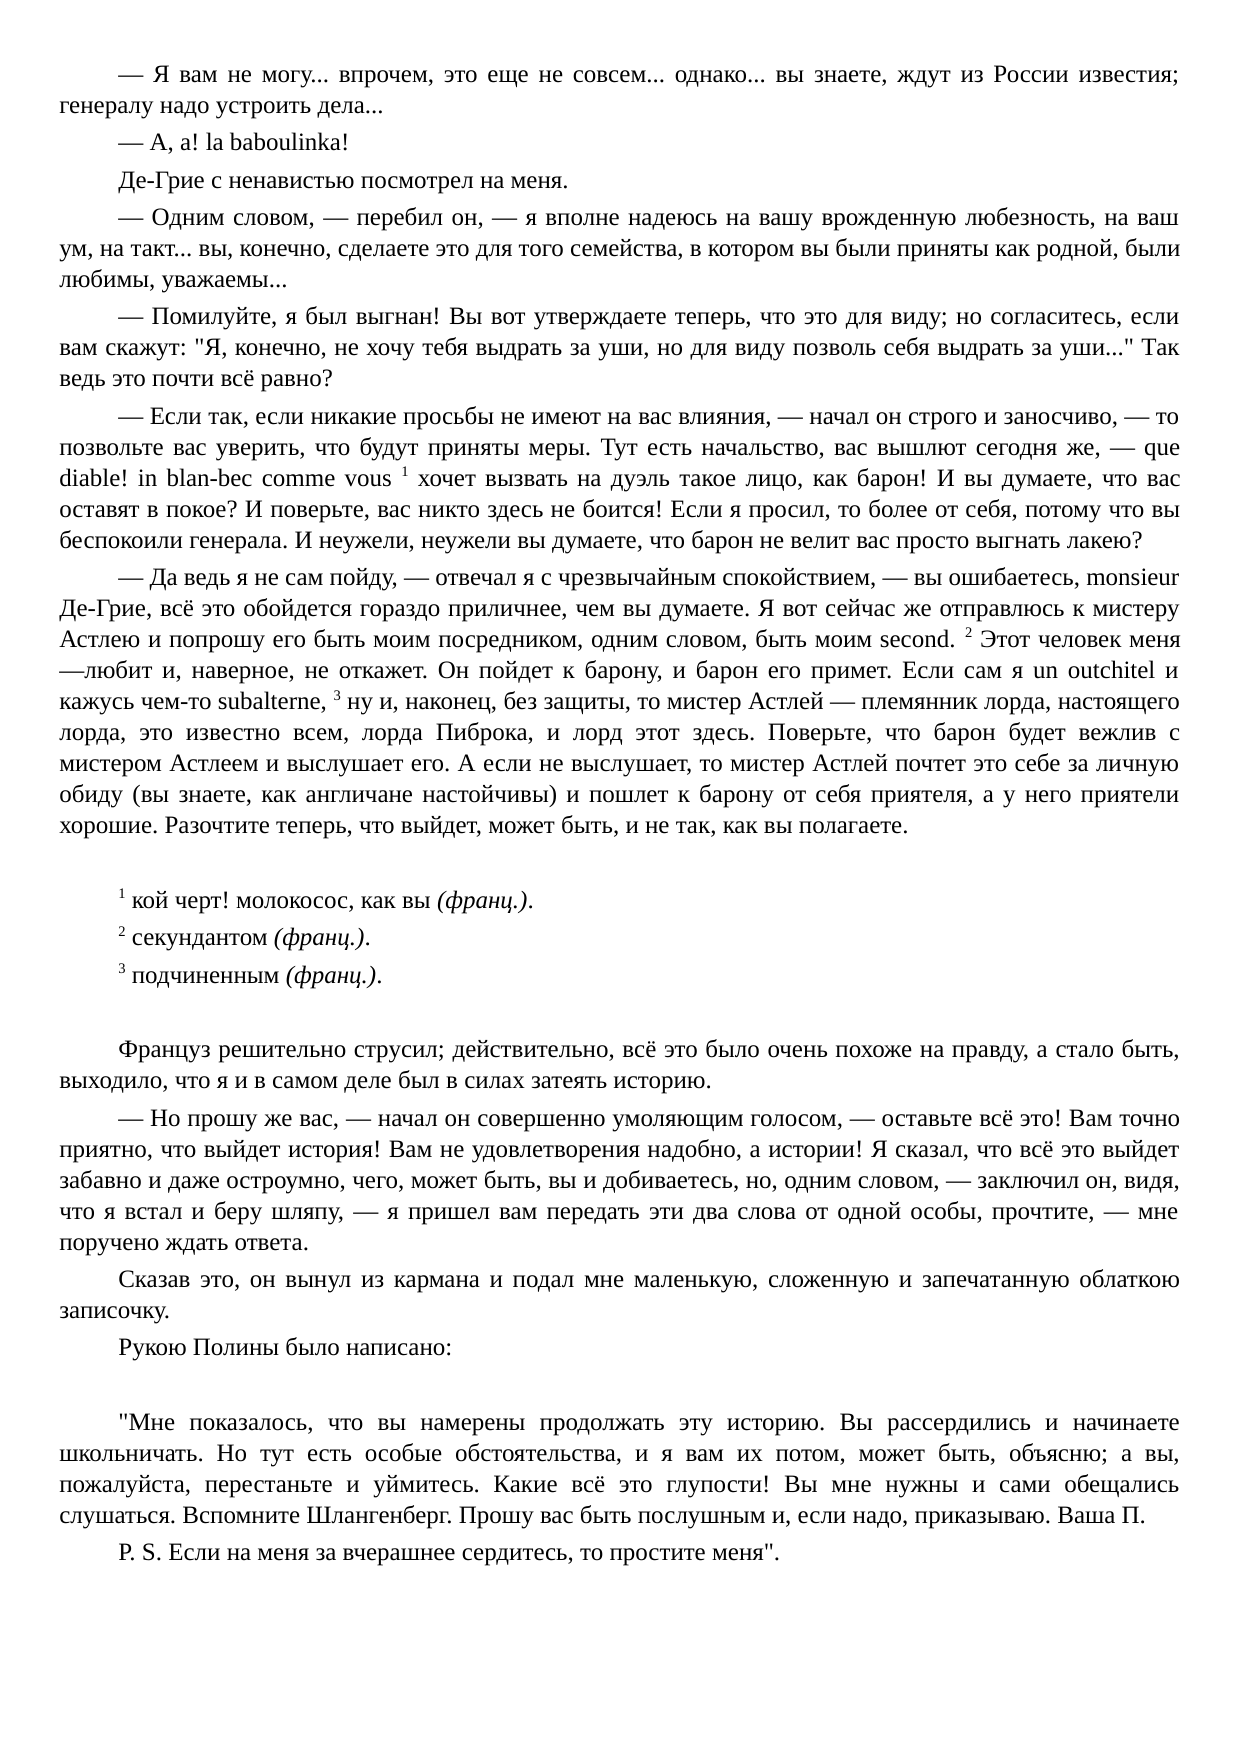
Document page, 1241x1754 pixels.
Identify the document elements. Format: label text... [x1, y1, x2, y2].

text "Мне показалось, что вы намерены продолжать эту историю. Вы рассердились и начинаете школьничать. Но тут есть особые обстоятельства, и я вам их потом, может быть, объясню; а вы, пожалуйста, перестаньте и уймитесь. Какие всё это глупости! Вы мне нужны и сами обещались слушаться. Вспомните Шлангенберг. Прошу вас быть послушным и, если надо, приказываю. Ваша П. [59, 1407, 1181, 1529]
text — А, а! la baboulinka! [59, 127, 1181, 156]
text P. S. Если на меня за вчерашнее сердитесь, то простите меня". [59, 1537, 1181, 1566]
text — Да ведь я не сам пойду, — отвечал я с чрезвычайным спокойствием, — вы ошибаетесь, monsieur Де-Грие, всё это обойдется гораздо приличнее, чем вы думаете. Я вот сейчас же отправлюсь к мистеру Астлею и попрошу его быть моим посредником, одним словом, быть моим second. 2 Этот человек меня —любит и, наверное, не откажет. Он пойдет к барону, и барон его примет. Если сам я un outchitel и кажусь чем-то subalterne, 3 ну и, наконец, без защиты, то мистер Астлей — племянник лорда, настоящего лорда, это известно всем, лорда Пиброка, и лорд этот здесь. Поверьте, что барон будет вежлив с мистером Астлеем и выслушает его. А если не выслушает, то мистер Астлей почтет это себе за личную обиду (вы знаете, как англичане настойчивы) и пошлет к барону от себя приятеля, а у него приятели хорошие. Разочтите теперь, что выйдет, может быть, и не так, как вы полагаете. [59, 562, 1181, 839]
text 1 кой черт! молокосос, как вы (франц.). [59, 885, 1181, 914]
text — Помилуйте, я был выгнан! Вы вот утверждаете теперь, что это для виду; но согласитесь, если вам скажут: "Я, конечно, не хочу тебя выдрать за уши, но для виду позволь себя выдрать за уши..." Так ведь это почти всё равно? [59, 301, 1181, 392]
text — Одним словом, — перебил он, — я вполне надеюсь на вашу врожденную любезность, на ваш ум, на такт... вы, конечно, сделаете это для того семейства, в котором вы были приняты как родной, были любимы, уважаемы... [59, 202, 1181, 293]
text 3 подчиненным (франц.). [59, 960, 1181, 988]
text Рукою Полины было написано: [59, 1332, 1181, 1361]
text Де-Грие с ненавистью посмотрел на меня. [59, 165, 1181, 193]
text — Я вам не могу... впрочем, это еще не совсем... однако... вы знаете, ждут из России известия; генералу надо устроить дела... [59, 59, 1181, 119]
text — Но прошу же вас, — начал он совершенно умоляющим голосом, — оставьте всё это! Вам точно приятно, что выйдет история! Вам не удовлетворения надобно, а истории! Я сказал, что всё это выйдет забавно и даже остроумно, чего, может быть, вы и добиваетесь, но, одним словом, — заключил он, видя, что я встал и беру шляпу, — я пришел вам передать эти два слова от одной особы, прочтите, — мне поручено ждать ответа. [59, 1103, 1181, 1256]
text Сказав это, он вынул из кармана и подал мне маленькую, сложенную и запечатанную облаткою записочку. [59, 1264, 1181, 1324]
text Француз решительно струсил; действительно, всё это было очень похоже на правду, а стало быть, выходило, что я и в самом деле был в силах затеять историю. [59, 1034, 1181, 1094]
text — Если так, если никакие просьбы не имеют на вас влияния, — начал он строго и заносчиво, — то позвольте вас уверить, что будут приняты меры. Тут есть начальство, вас вышлют сегодня же, — que diable! in blan-bec comme vous 1 хочет вызвать на дуэль такое лицо, как барон! И вы думаете, что вас оставят в покое? И поверьте, вас никто здесь не боится! Если я просил, то более от себя, потому что вы беспокоили генерала. И неужели, неужели вы думаете, что барон не велит вас просто выгнать лакею? [59, 401, 1181, 554]
text 2 секундантом (франц.). [59, 922, 1181, 951]
